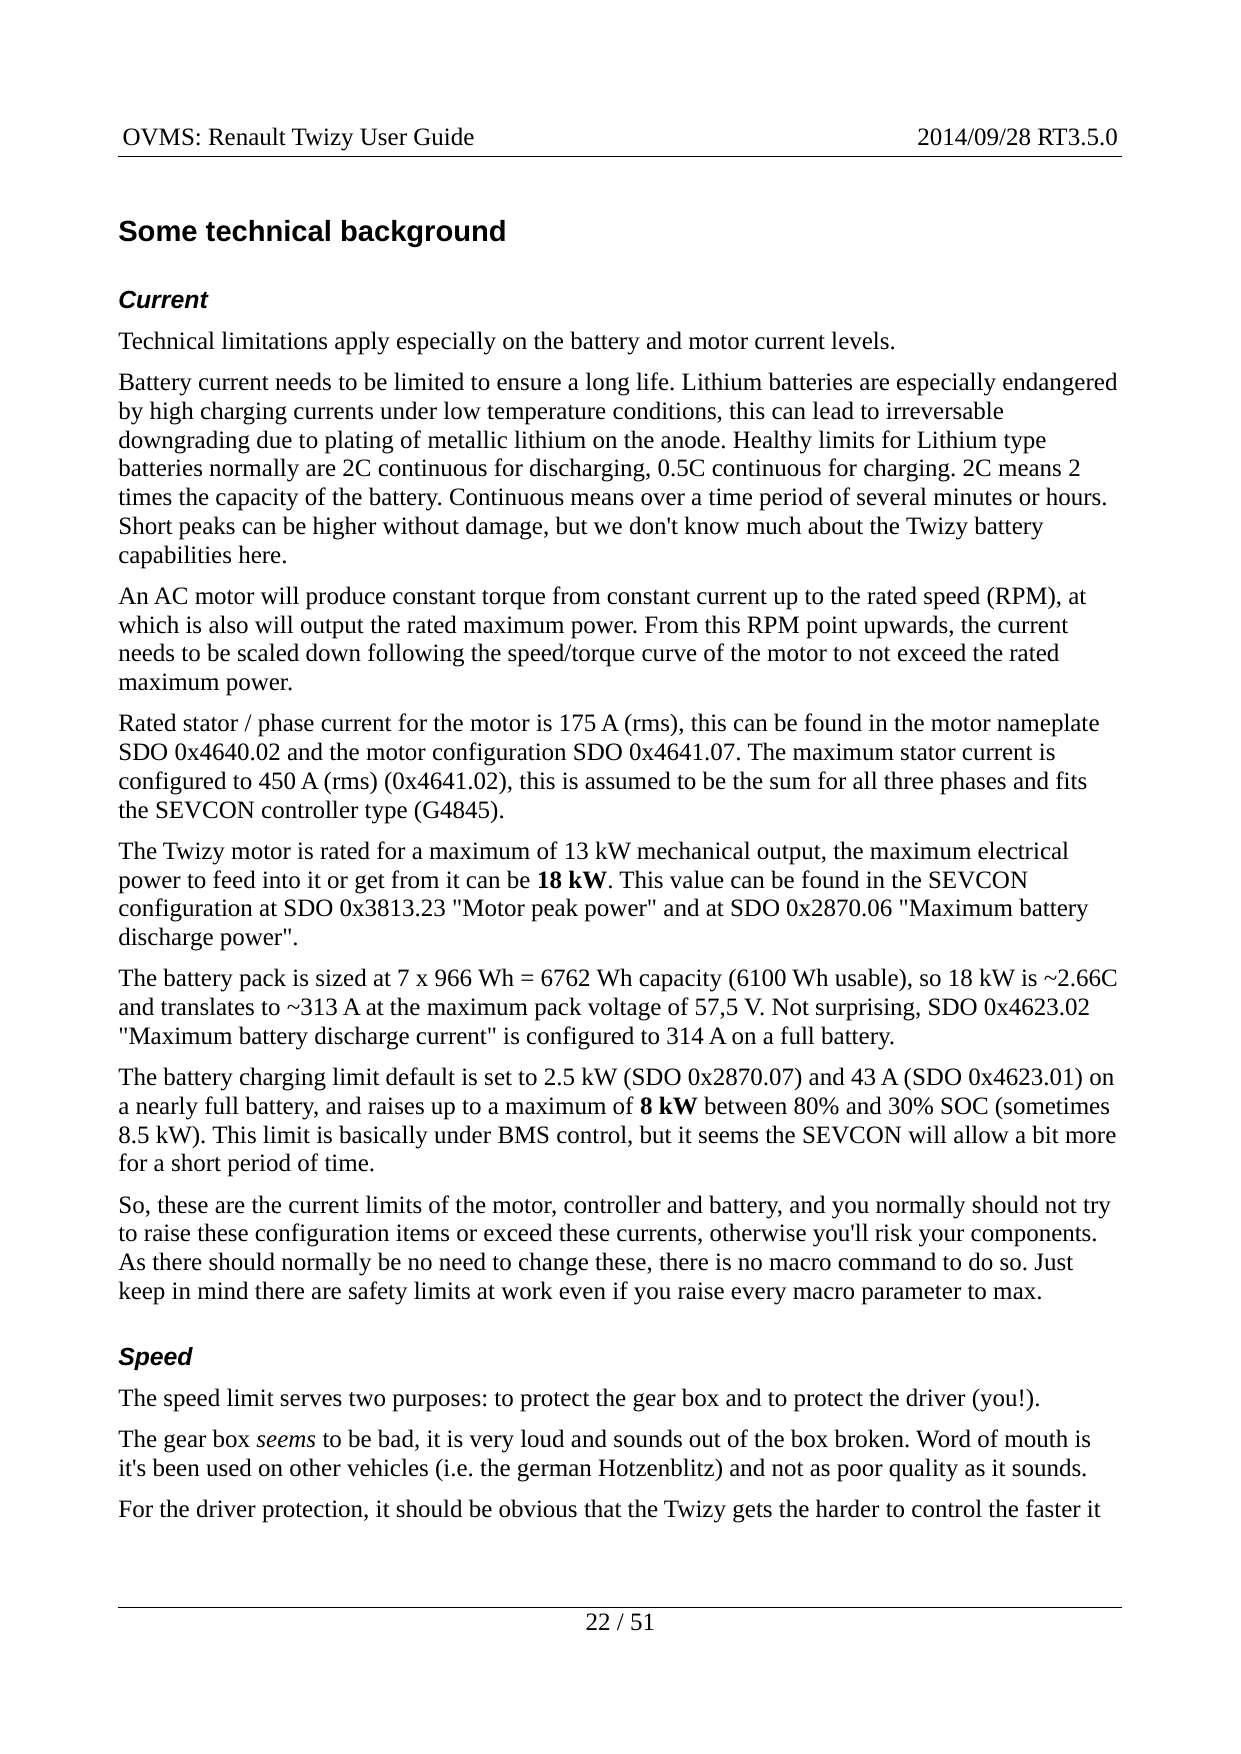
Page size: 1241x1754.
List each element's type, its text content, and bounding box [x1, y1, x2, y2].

text Battery current needs to be limited to ensure a long life. Lithium batteries are especially endangered by high charging currents under low temperature conditions, this can lead to irreversable downgrading due to plating of metallic lithium on the anode. Healthy limits for Lithium type batteries normally are 2C continuous for discharging, 0.5C continuous for charging. 2C means 2 times the capacity of the battery. Continuous means over a time period of several minutes or hours. Short peaks can be higher without damage, but we don't know much about the Twizy battery capabilities here. [118, 367, 1122, 568]
subtitle Some technical background [118, 214, 1122, 247]
text Rated stator / phase current for the motor is 175 A (rms), this can be found in the motor nameplate SDO 0x4640.02 and the motor configuration SDO 0x4641.07. The maximum stator current is configured to 450 A (rms) (0x4641.02), this is assumed to be the sum for all three phases and fits the SEVCON controller type (G4845). [118, 708, 1122, 823]
text The speed limit serves two purposes: to protect the gear box and to protect the driver (you!). [118, 1383, 1122, 1412]
text The battery charging limit default is set to 2.5 kW (SDO 0x2870.07) and 43 A (SDO 0x4623.01) on a nearly full battery, and raises up to a maximum of 8 kW between 80% and 30% SOC (sometimes 8.5 kW). This limit is basically under BMS control, but it seems the SEVCON will allow a bit more for a short period of time. [118, 1062, 1122, 1177]
text The gear box seems to be bad, it is very loud and sounds out of the box broken. Word of mouth is it's been used on other vehicles (i.e. the german Hotzenblitz) and not as poor quality as it sounds. [118, 1424, 1122, 1482]
subtitle Speed [118, 1342, 1122, 1371]
text For the driver protection, it should be obvious that the Twizy gets the harder to control the faster it [118, 1494, 1122, 1523]
subtitle Current [118, 285, 1122, 313]
text The Twizy motor is rated for a maximum of 13 kW mechanical output, the maximum electrical power to feed into it or get from it can be 18 kW. This value can be found in the SEVCON configuration at SDO 0x3813.23 "Motor peak power" and at SDO 0x2870.06 "Maximum battery discharge power". [118, 836, 1122, 951]
text Technical limitations apply especially on the battery and motor current levels. [118, 326, 1122, 355]
text The battery pack is sized at 7 x 966 Wh = 6762 Wh capacity (6100 Wh usable), so 18 kW is ~2.66C and translates to ~313 A at the maximum pack voltage of 57,5 V. Not surprising, SDO 0x4623.02 "Maximum battery discharge current" is configured to 314 A on a full battery. [118, 963, 1122, 1050]
text An AC motor will produce constant torque from constant current up to the rated speed (RPM), at which is also will output the rated maximum power. From this RPM point upwards, the current needs to be scaled down following the speed/torque curve of the motor to not exceed the rated maximum power. [118, 581, 1122, 696]
text So, these are the current limits of the motor, controller and battery, and you normally should not try to raise these configuration items or exceed these currents, otherwise you'll risk your components. As there should normally be no need to change these, there is no macro command to do so. Just keep in mind there are safety limits at work even if you raise every macro parameter to max. [118, 1190, 1122, 1305]
